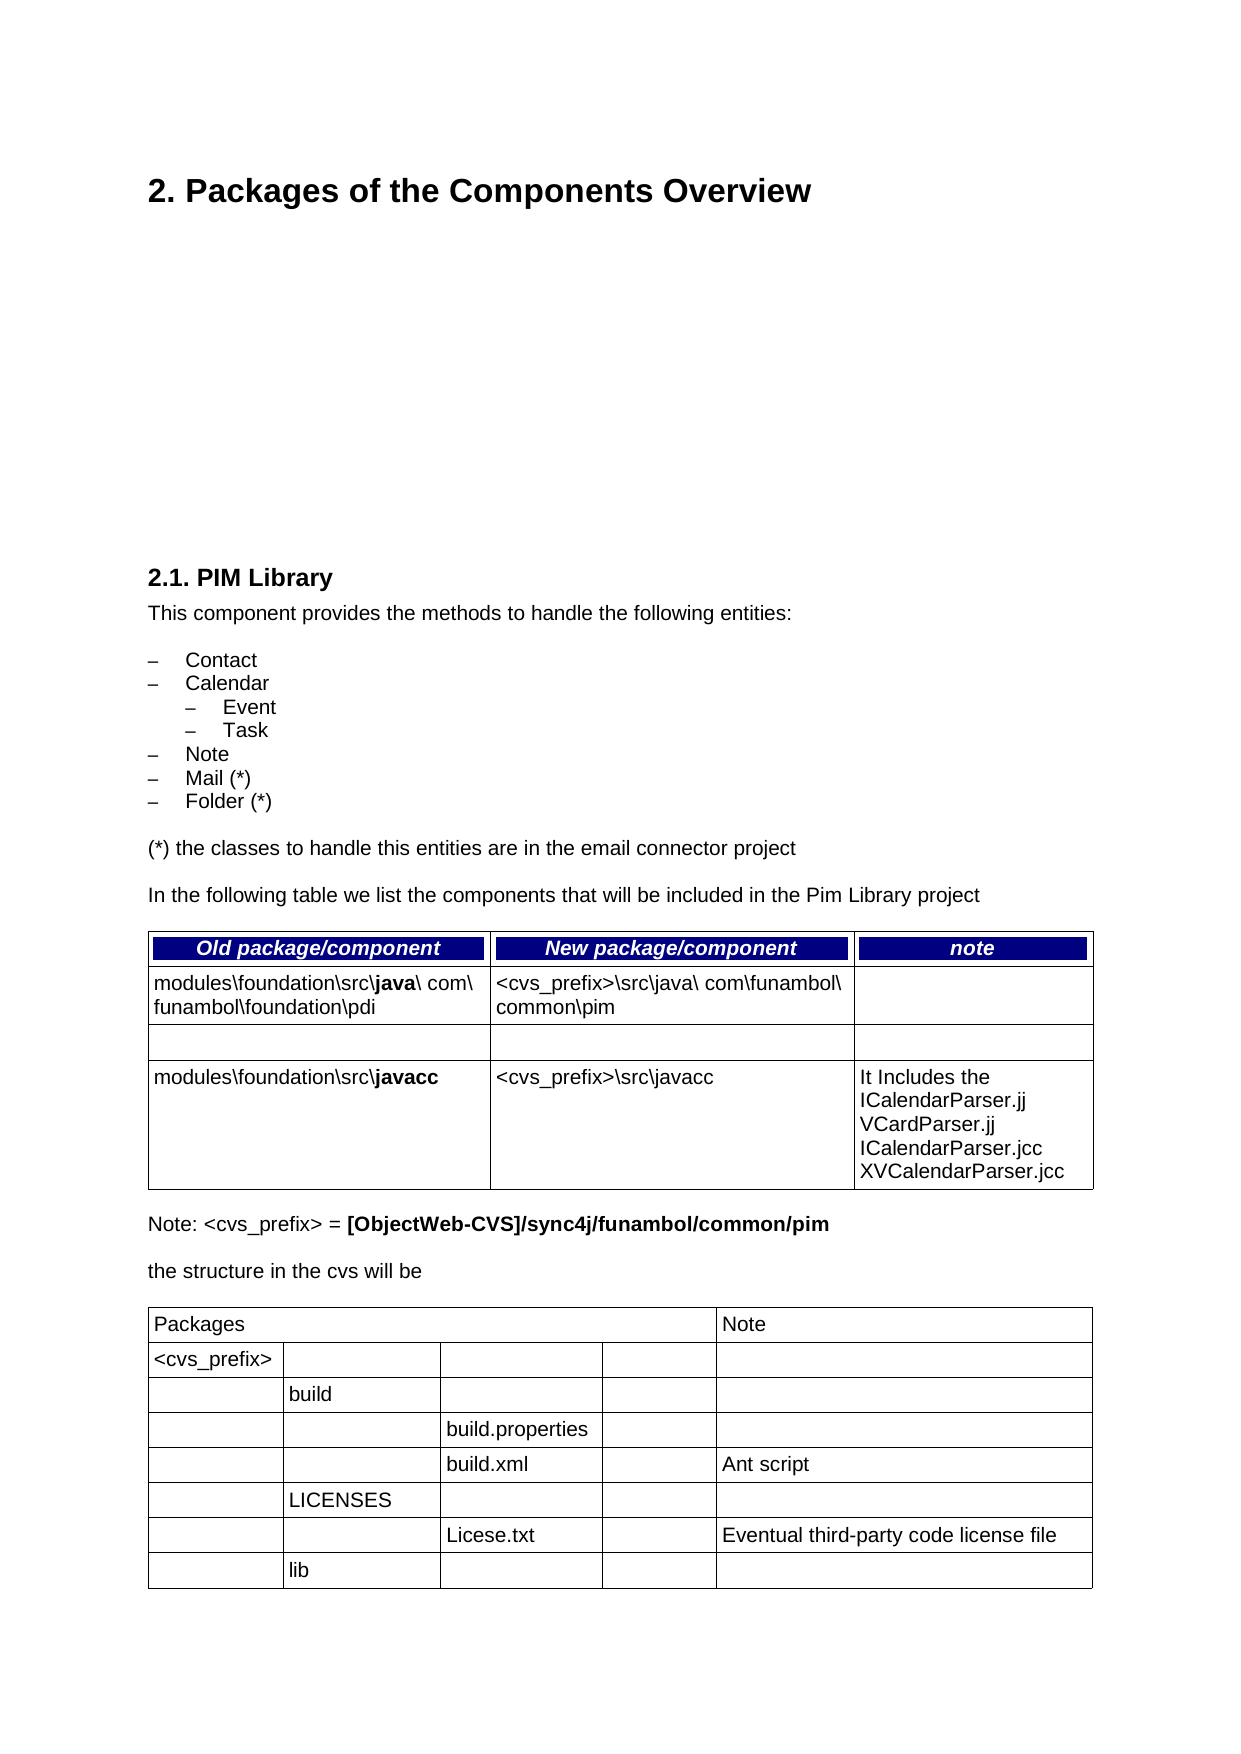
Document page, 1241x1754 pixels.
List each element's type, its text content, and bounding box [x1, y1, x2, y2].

table_cell [603, 1448, 716, 1482]
subtitle Packages of the Components Overview [148, 172, 1093, 210]
table_header Old package/component [149, 932, 490, 966]
list Mail (*) [148, 766, 1093, 789]
table_cell It Includes the ICalendarParser.jj VCardParser.jj ICalendarParser.jcc XVCalendarParser.jcc [855, 1061, 1093, 1189]
table_cell build [284, 1378, 440, 1412]
table_cell build.xml [441, 1448, 602, 1482]
table_cell [149, 1553, 283, 1588]
table_cell [603, 1483, 716, 1517]
table_cell [149, 1413, 283, 1447]
table_cell <cvs_prefix>\src\java\ com\funambol\common\pim [491, 967, 854, 1024]
list Calendar [148, 672, 1093, 695]
list Contact [148, 648, 1093, 672]
table_cell [603, 1413, 716, 1447]
table_cell [441, 1553, 602, 1588]
table_header Packages [149, 1308, 716, 1342]
list Task [185, 719, 1093, 742]
table_cell [717, 1413, 1092, 1447]
table_cell Ant script [717, 1448, 1092, 1482]
text (*) the classes to handle this entities are in the email connector project [148, 837, 1093, 860]
table_cell [717, 1343, 1092, 1377]
list Folder (*) [148, 789, 1093, 813]
table_cell [149, 1483, 283, 1517]
table_cell [603, 1378, 716, 1412]
table_cell [149, 1518, 283, 1552]
table_cell [284, 1448, 440, 1482]
table_cell lib [284, 1553, 440, 1588]
table_cell [284, 1518, 440, 1552]
table_cell [441, 1483, 602, 1517]
table_cell LICENSES [284, 1483, 440, 1517]
text This component provides the methods to handle the following entities: [148, 601, 1093, 625]
table_header Note [717, 1308, 1092, 1342]
table_cell [603, 1343, 716, 1377]
table_cell [717, 1378, 1092, 1412]
table_cell [855, 967, 1093, 1024]
table_cell [441, 1343, 602, 1377]
table_cell Eventual third-party code license file [717, 1518, 1092, 1552]
table_cell [717, 1483, 1092, 1517]
list Event [185, 695, 1093, 719]
table_cell [149, 1448, 283, 1482]
table_cell [491, 1025, 854, 1060]
subtitle PIM Library [148, 564, 1093, 592]
table_cell build.properties [441, 1413, 602, 1447]
table_cell [717, 1553, 1092, 1588]
list Note [148, 742, 1093, 766]
table_cell [441, 1378, 602, 1412]
table_cell [603, 1553, 716, 1588]
table_cell [149, 1025, 490, 1060]
table_header New package/component [491, 932, 854, 966]
table_cell [149, 1378, 283, 1412]
table_cell modules\foundation\src\java\ com\funambol\foundation\pdi [149, 967, 490, 1024]
table_cell <cvs_prefix>\src\javacc [491, 1061, 854, 1189]
text the structure in the cvs will be [148, 1259, 1093, 1283]
text Note: <cvs_prefix> = [ObjectWeb-CVS]/sync4j/funambol/common/pim [148, 1212, 1093, 1236]
table_cell Licese.txt [441, 1518, 602, 1552]
table_cell <cvs_prefix> [149, 1343, 283, 1377]
table_cell modules\foundation\src\javacc [149, 1061, 490, 1189]
text In the following table we list the components that will be included in the Pim Library project [148, 884, 1093, 907]
table_cell [284, 1343, 440, 1377]
table_cell [603, 1518, 716, 1552]
table_cell [855, 1025, 1093, 1060]
table_cell [284, 1413, 440, 1447]
table_header note [855, 932, 1093, 966]
